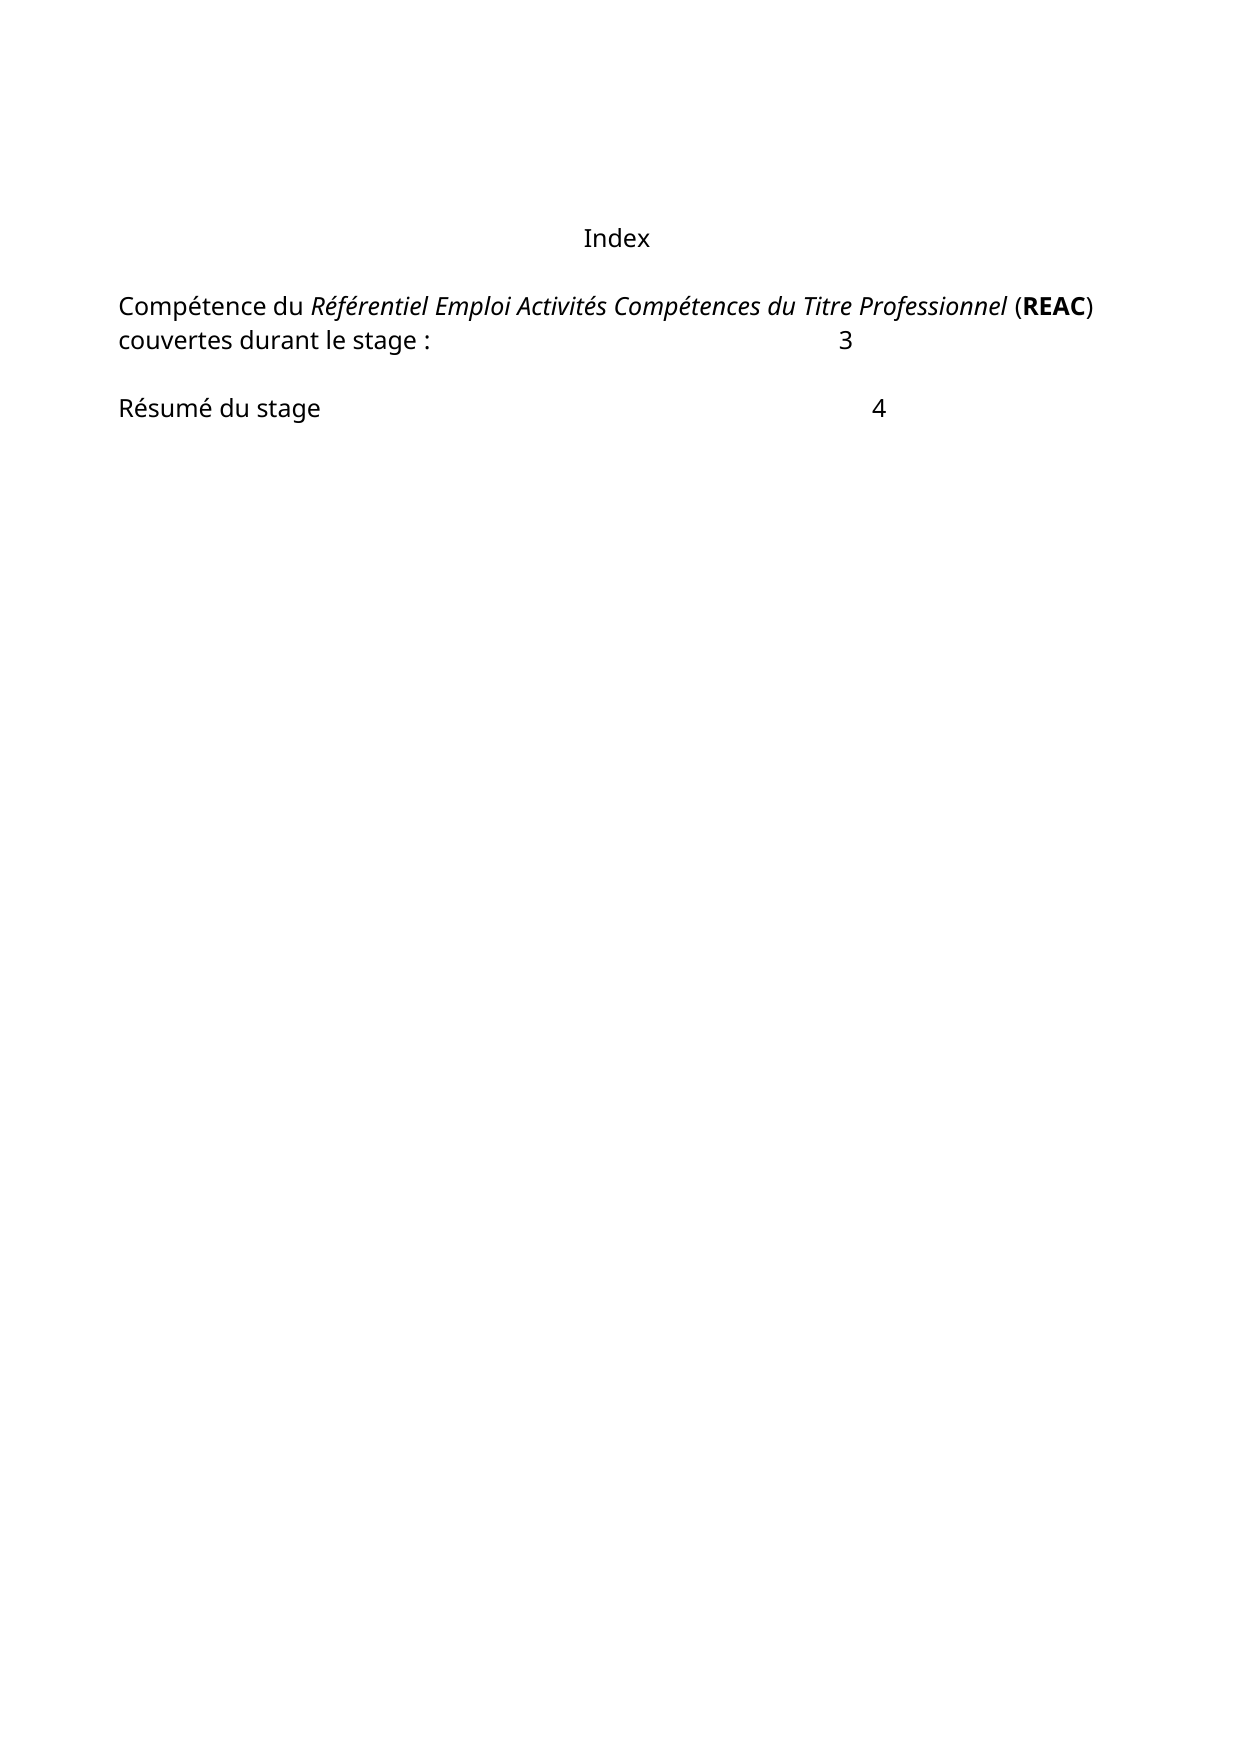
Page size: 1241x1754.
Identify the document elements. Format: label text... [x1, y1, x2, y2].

text Index [118, 220, 1122, 254]
text Compétence du Référentiel Emploi Activités Compétences du Titre Professionnel (REAC) couvertes durant le stage : 3 [118, 288, 1122, 357]
text Résumé du stage 4 [118, 391, 1122, 425]
